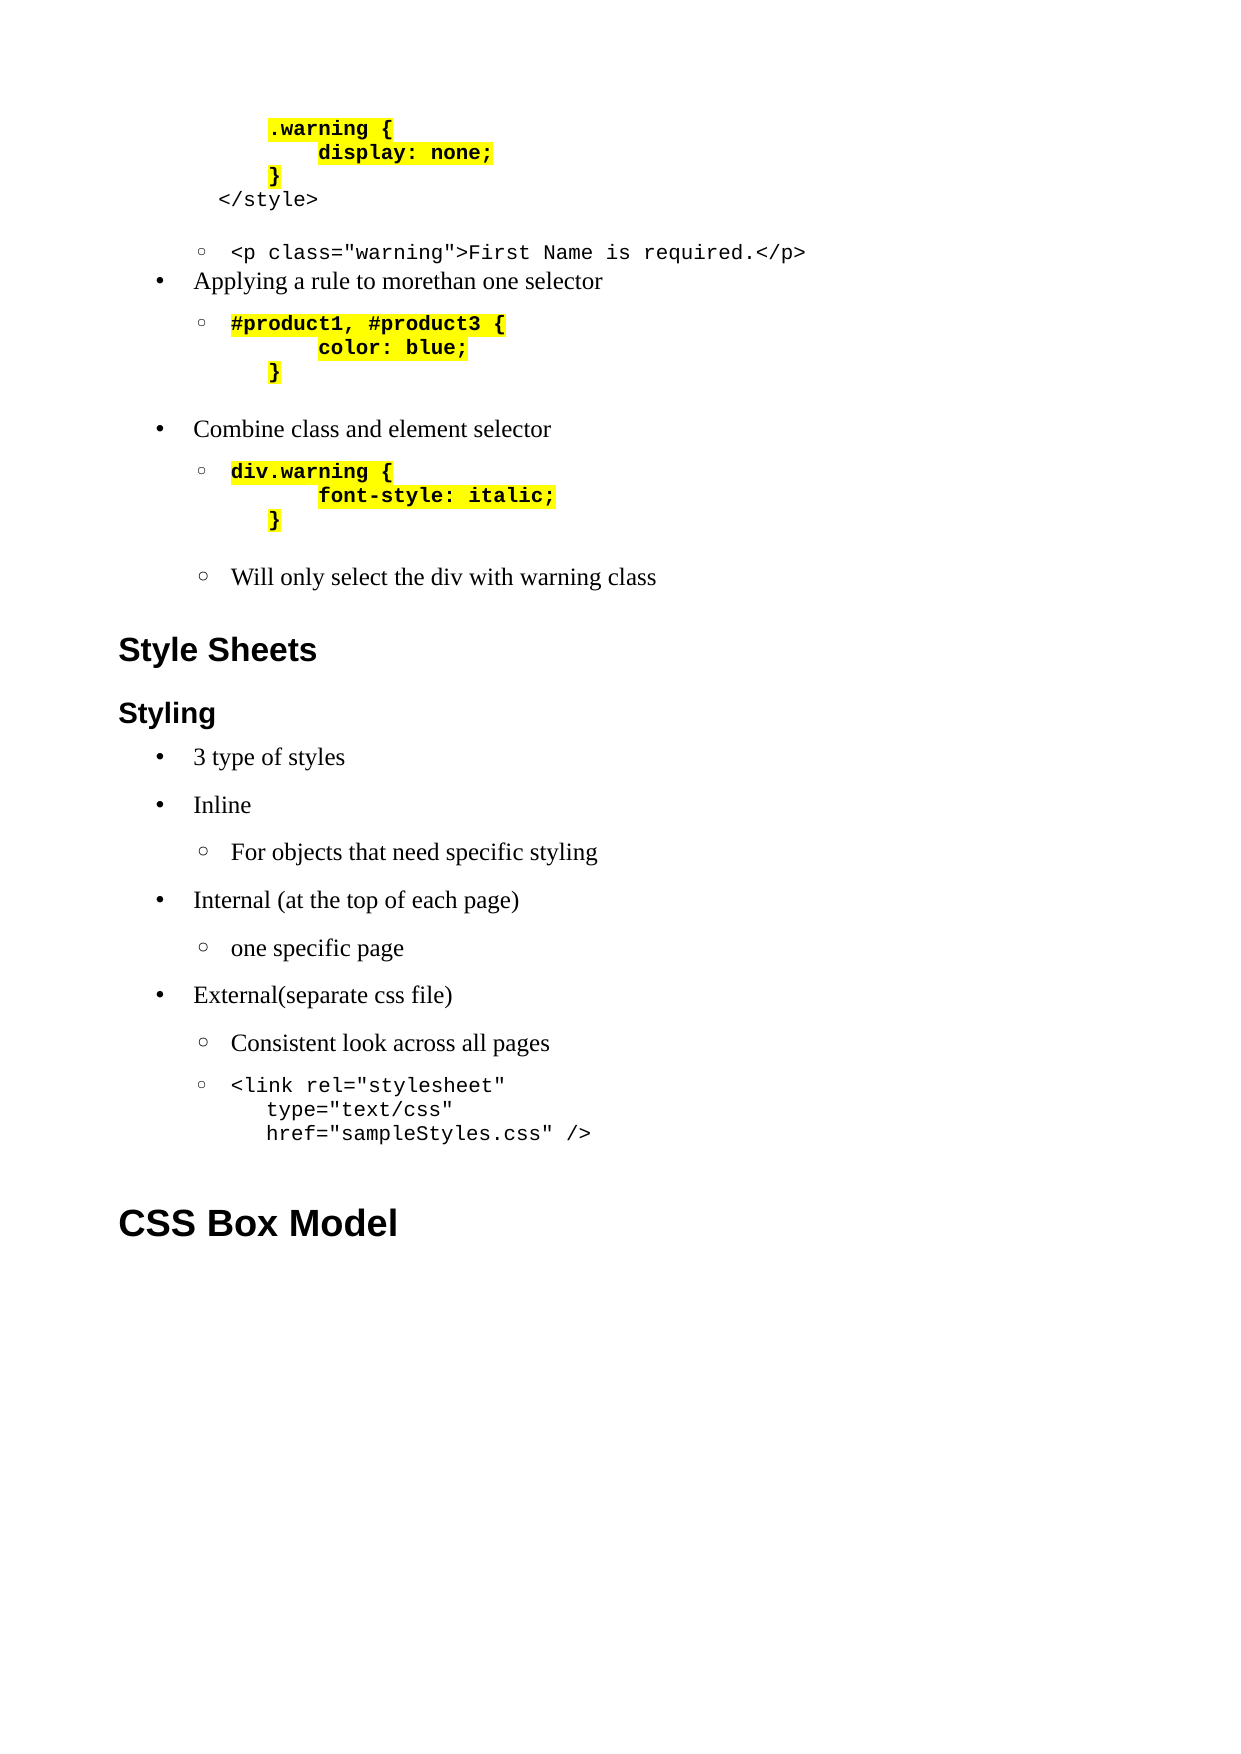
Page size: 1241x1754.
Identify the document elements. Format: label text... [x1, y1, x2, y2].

subtitle Style Sheets [118, 630, 1122, 669]
list one specific page [193, 933, 1122, 961]
text } [118, 509, 1122, 532]
text font-style: italic; [118, 485, 1122, 509]
list #product1, #product3 { [193, 313, 1122, 337]
list Consistent look across all pages [193, 1028, 1122, 1057]
list div.warning { [193, 461, 1122, 485]
list <p class="warning">First Name is required.</p> [193, 242, 1122, 266]
list Applying a rule to morethan one selector [156, 266, 1122, 294]
text color: blue; [118, 337, 1122, 361]
list External(separate css file) [156, 980, 1122, 1009]
text </style> [118, 189, 1122, 213]
text } [118, 361, 1122, 384]
list Internal (at the top of each page) [156, 885, 1122, 914]
list For objects that need specific styling [193, 837, 1122, 866]
text } [118, 165, 1122, 189]
text type="text/css" [118, 1099, 1122, 1123]
list Will only select the div with warning class [193, 562, 1122, 591]
text .warning { [118, 118, 1122, 142]
list Inline [156, 790, 1122, 819]
list <link rel="stylesheet" [193, 1076, 1122, 1099]
subtitle Styling [118, 696, 1122, 730]
subtitle CSS Box Model [118, 1201, 1122, 1244]
list Combine class and element selector [156, 414, 1122, 443]
text href="sampleStyles.css" /> [118, 1123, 1122, 1146]
list 3 type of styles [156, 742, 1122, 771]
text display: none; [118, 142, 1122, 165]
